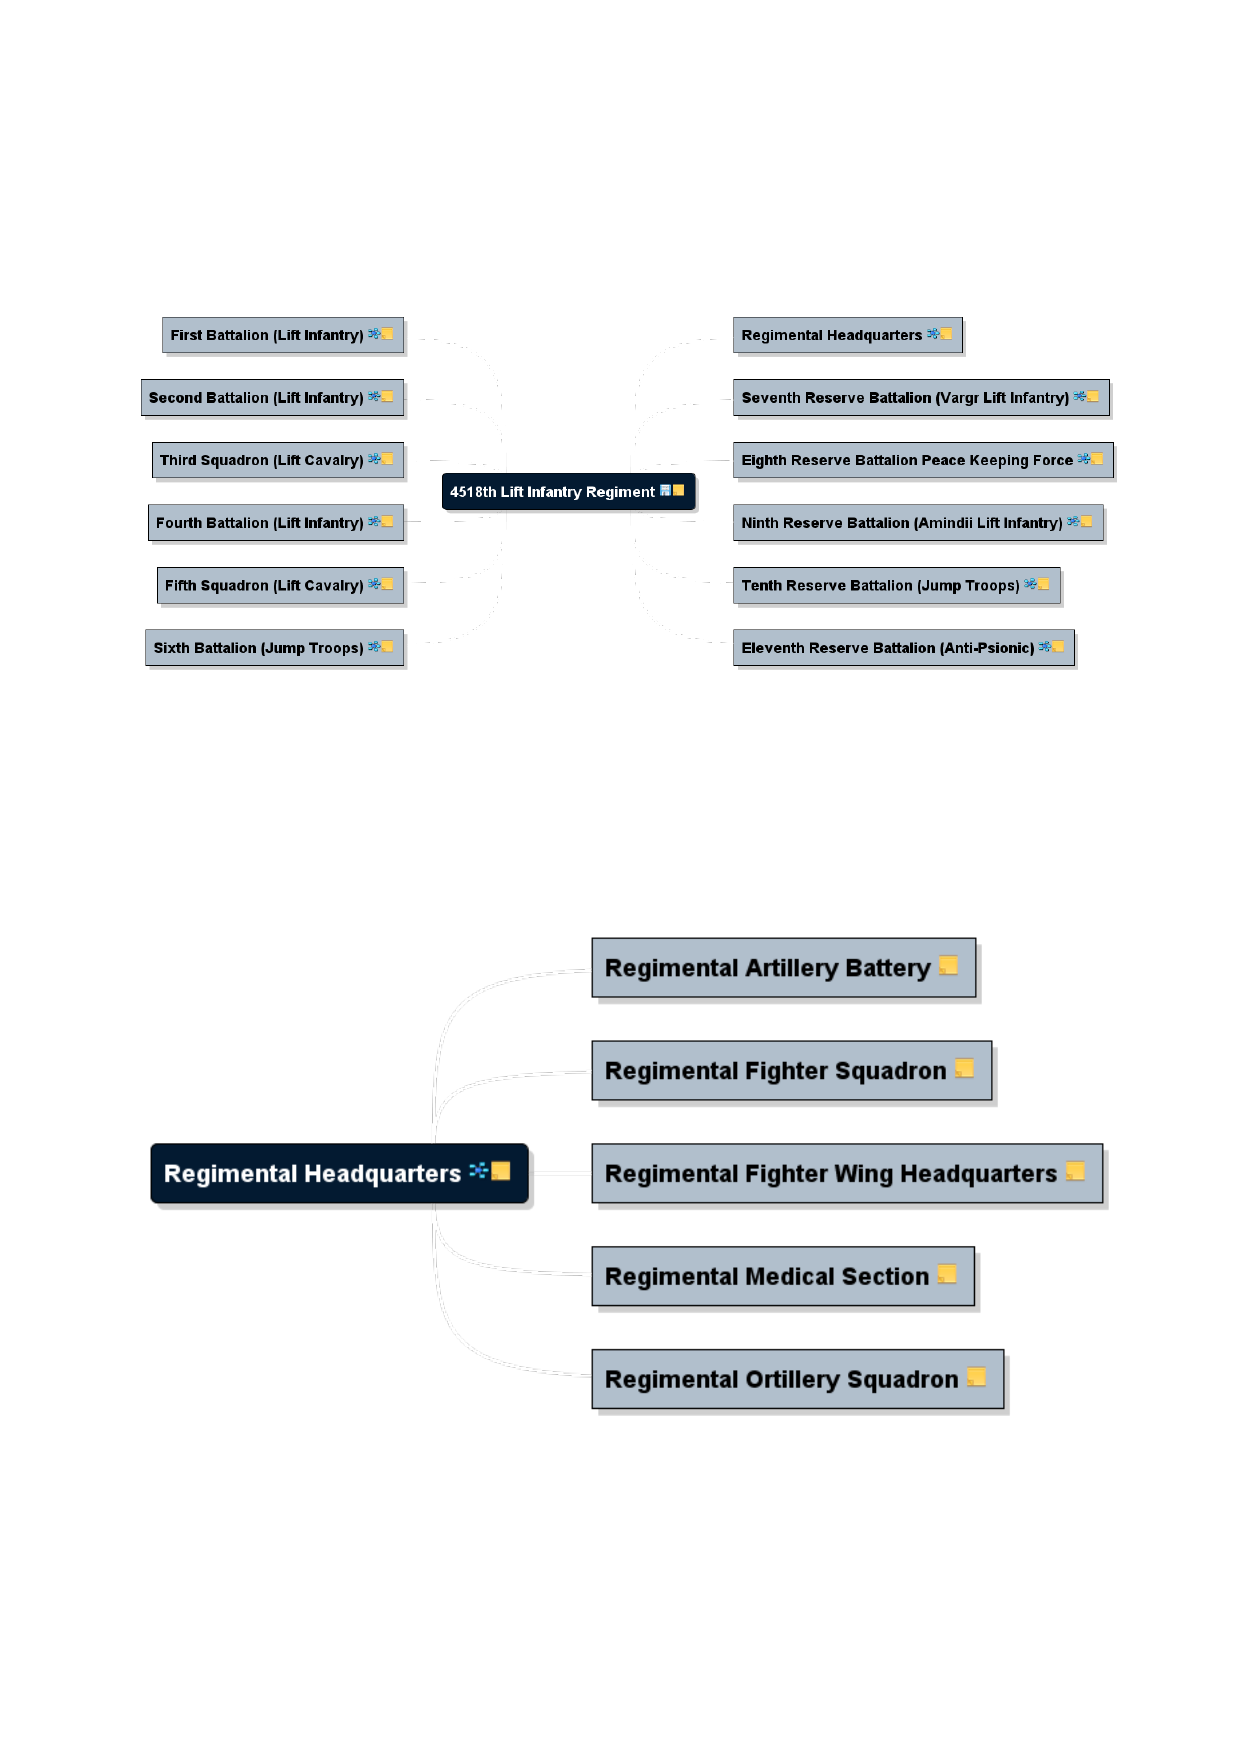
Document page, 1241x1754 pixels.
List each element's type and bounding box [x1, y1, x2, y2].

picture [124, 300, 1129, 682]
picture [124, 911, 1129, 1436]
